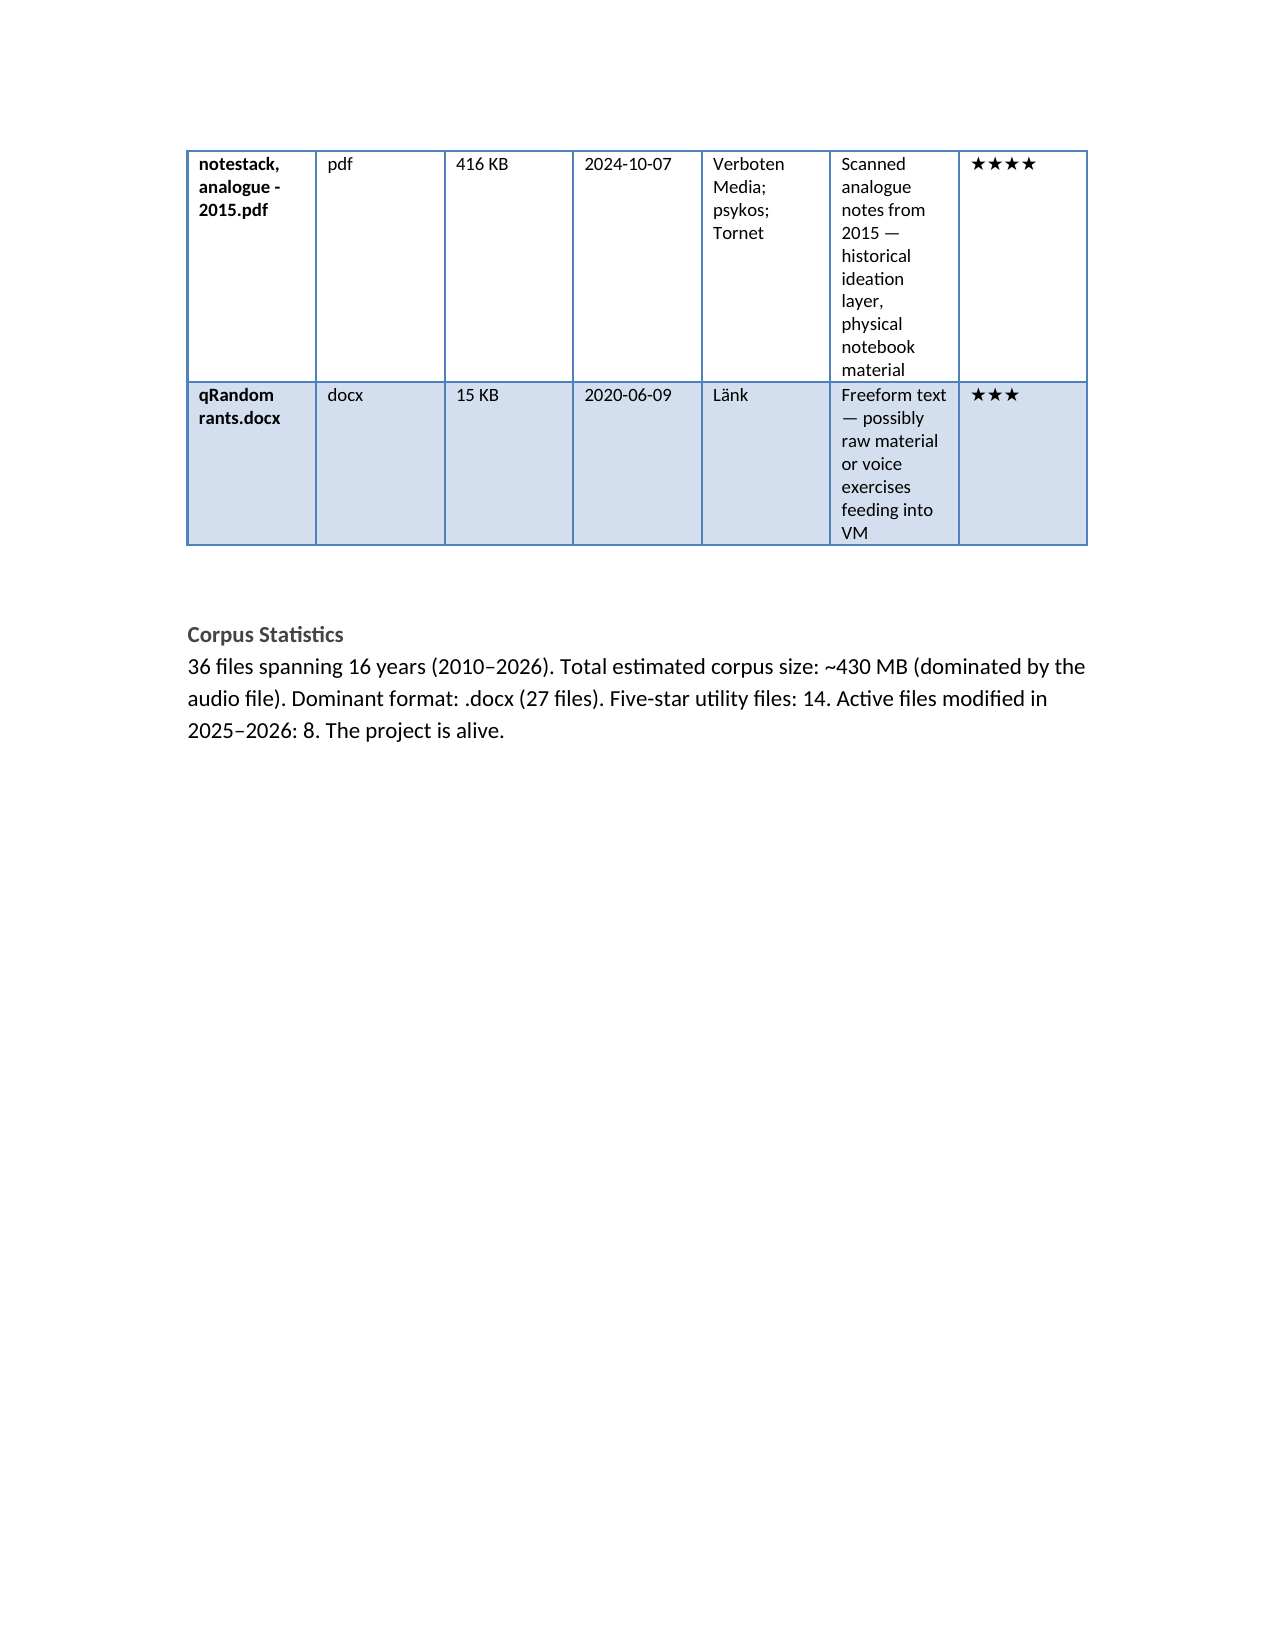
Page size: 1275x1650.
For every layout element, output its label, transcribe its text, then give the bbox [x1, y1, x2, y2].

table_cell Scanned analogue notes from 2015 — historical ideation layer, physical notebook material [831, 152, 958, 381]
table_cell 2020-06-09 [574, 383, 701, 544]
table_cell ★★★★ [960, 152, 1086, 381]
table_cell Verboten Media; psykos; Tornet [703, 152, 829, 381]
table_cell ★★★ [960, 383, 1086, 544]
table_cell 416 KB [446, 152, 572, 381]
table_cell pdf [317, 152, 444, 381]
table_cell 2024-10-07 [574, 152, 701, 381]
subtitle Corpus Statistics [187, 620, 1087, 648]
table_cell notestack, analogue - 2015.pdf [189, 152, 315, 381]
table_cell Freeform text — possibly raw material or voice exercises feeding into VM [831, 383, 958, 544]
table_cell docx [317, 383, 444, 544]
table_cell 15 KB [446, 383, 572, 544]
text 36 files spanning 16 years (2010–2026). Total estimated corpus size: ~430 MB (dominated by the audio file). Dominant format: .docx (27 files). Five-star utility files: 14. Active files modified in 2025–2026: 8. The project is alive. [187, 652, 1087, 744]
table_cell qRandom rants.docx [189, 383, 315, 544]
table_cell Länk [703, 383, 829, 544]
